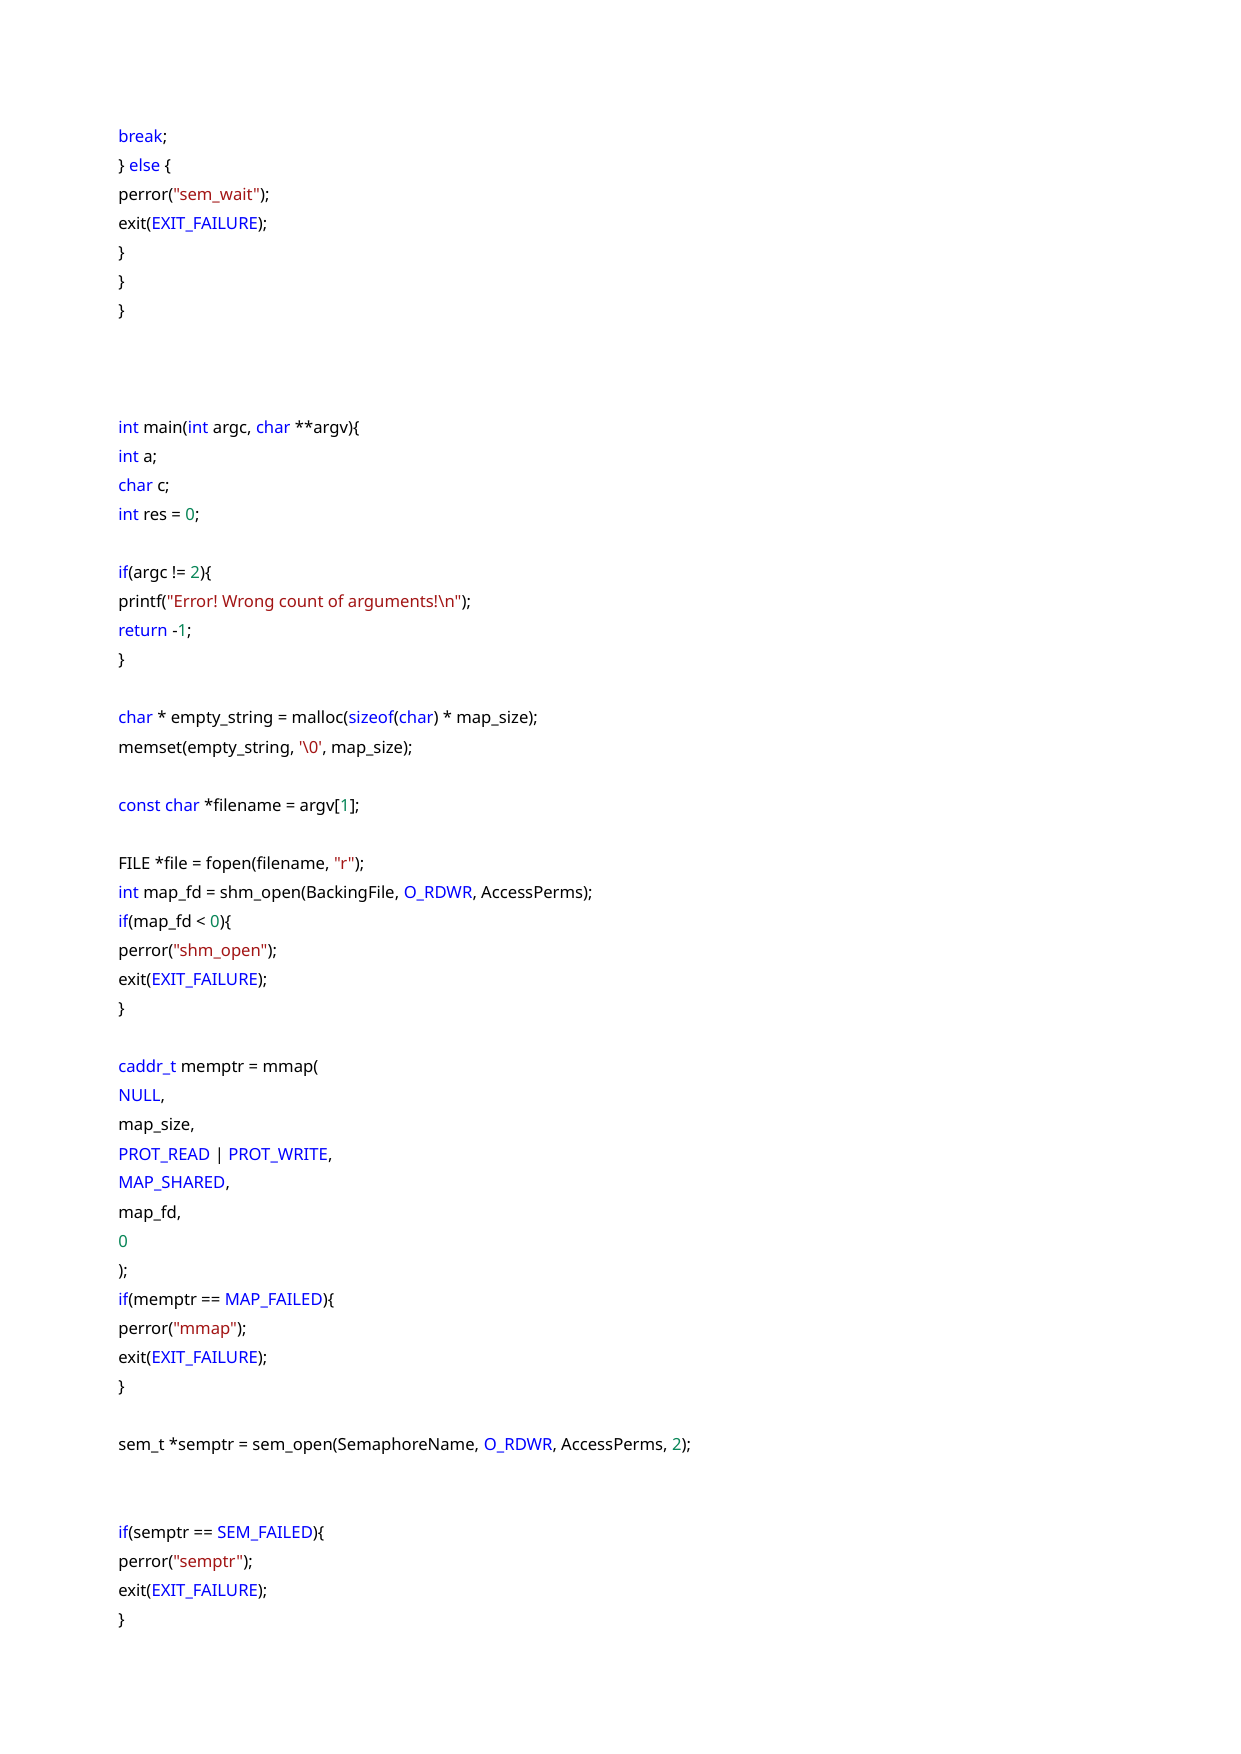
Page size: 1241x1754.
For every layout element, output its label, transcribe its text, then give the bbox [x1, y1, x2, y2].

text map_fd, [118, 1194, 1122, 1223]
text if(semptr == SEM_FAILED){ [118, 1514, 1122, 1543]
text FILE *file = fopen(filename, "r"); [118, 845, 1122, 874]
text return -1; [118, 613, 1122, 642]
text exit(EXIT_FAILURE); [118, 1572, 1122, 1601]
text MAP_SHARED, [118, 1165, 1122, 1194]
text int res = 0; [118, 496, 1122, 525]
text ); [118, 1252, 1122, 1281]
text char c; [118, 467, 1122, 496]
text caddr_t memptr = mmap( [118, 1048, 1122, 1078]
text char * empty_string = malloc(sizeof(char) * map_size); [118, 700, 1122, 729]
text break; [118, 118, 1122, 147]
text NULL, [118, 1078, 1122, 1107]
text exit(EXIT_FAILURE); [118, 961, 1122, 990]
text } [118, 1601, 1122, 1630]
text int a; [118, 438, 1122, 467]
text map_size, [118, 1107, 1122, 1136]
text } [118, 292, 1122, 322]
text perror("shm_open"); [118, 932, 1122, 961]
text 0 [118, 1223, 1122, 1252]
text } [118, 1368, 1122, 1397]
text exit(EXIT_FAILURE); [118, 205, 1122, 234]
text PROT_READ | PROT_WRITE, [118, 1136, 1122, 1165]
text if(argc != 2){ [118, 554, 1122, 583]
text perror("mmap"); [118, 1310, 1122, 1339]
text perror("sem_wait"); [118, 176, 1122, 205]
text } [118, 234, 1122, 263]
text perror("semptr"); [118, 1543, 1122, 1572]
text exit(EXIT_FAILURE); [118, 1339, 1122, 1368]
text int map_fd = shm_open(BackingFile, O_RDWR, AccessPerms); [118, 874, 1122, 903]
text const char *filename = argv[1]; [118, 787, 1122, 816]
text sem_t *semptr = sem_open(SemaphoreName, O_RDWR, AccessPerms, 2); [118, 1426, 1122, 1455]
text if(memptr == MAP_FAILED){ [118, 1281, 1122, 1310]
text } [118, 263, 1122, 292]
text printf("Error! Wrong count of arguments!\n"); [118, 583, 1122, 613]
text } else { [118, 147, 1122, 176]
text memset(empty_string, '\0', map_size); [118, 729, 1122, 758]
text } [118, 990, 1122, 1019]
text if(map_fd < 0){ [118, 903, 1122, 932]
text int main(int argc, char **argv){ [118, 409, 1122, 438]
text } [118, 642, 1122, 671]
